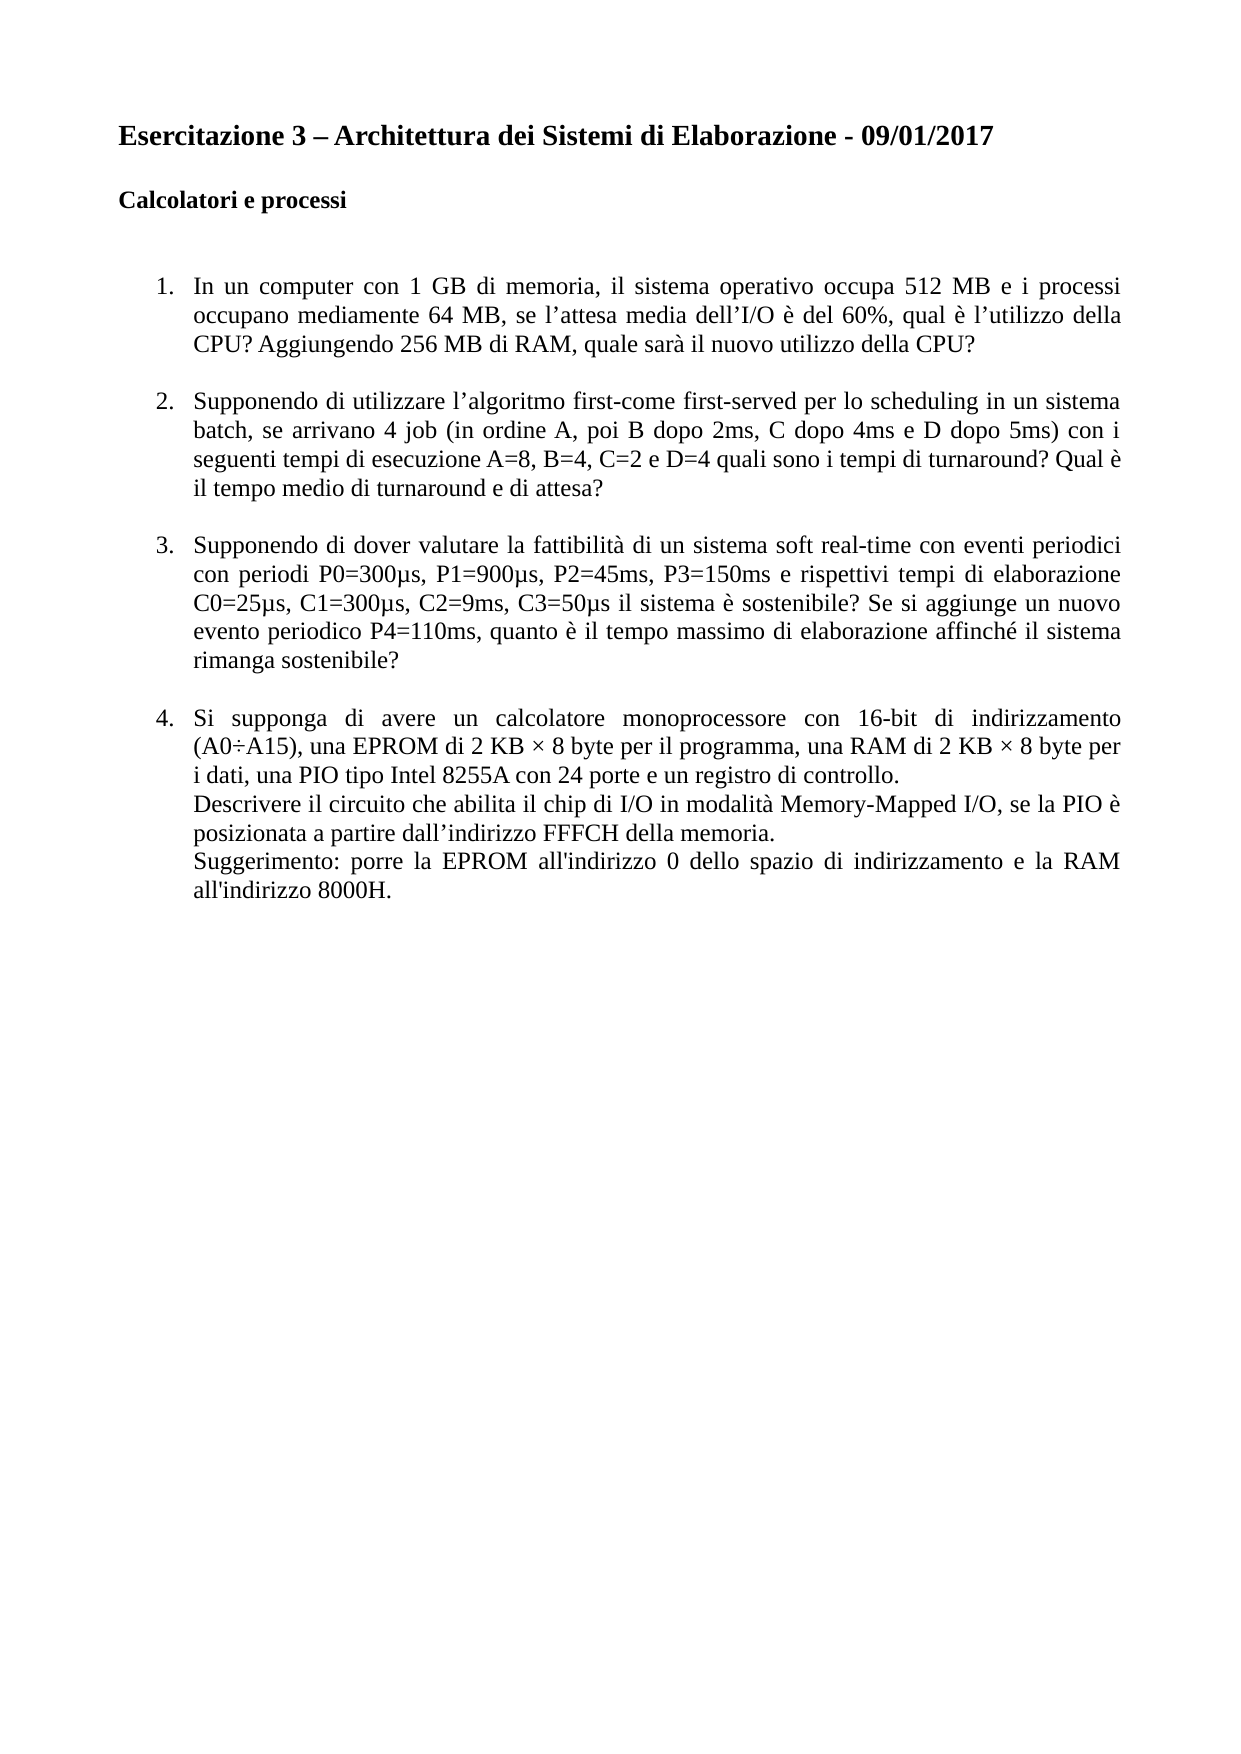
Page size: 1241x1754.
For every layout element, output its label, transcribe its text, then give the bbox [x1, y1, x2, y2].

list Descrivere il circuito che abilita il chip di I/O in modalità Memory-Mapped I/O, se la PIO è posizionata a partire dall’indirizzo FFFCH della memoria. [156, 789, 1122, 846]
text Calcolatori e processi [118, 185, 1122, 214]
text Esercitazione 3 – Architettura dei Sistemi di Elaborazione - 09/01/2017 [118, 118, 1122, 152]
list Supponendo di utilizzare l’algoritmo first-come first-served per lo scheduling in un sistema batch, se arrivano 4 job (in ordine A, poi B dopo 2ms, C dopo 4ms e D dopo 5ms) con i seguenti tempi di esecuzione A=8, B=4, C=2 e D=4 quali sono i tempi di turnaround? Qual è il tempo medio di turnaround e di attesa? [156, 386, 1122, 501]
list Si supponga di avere un calcolatore monoprocessore con 16-bit di indirizzamento (A0÷A15), una EPROM di 2 KB × 8 byte per il programma, una RAM di 2 KB × 8 byte per i dati, una PIO tipo Intel 8255A con 24 porte e un registro di controllo. [156, 703, 1122, 789]
list Suggerimento: porre la EPROM all'indirizzo 0 dello spazio di indirizzamento e la RAM all'indirizzo 8000H. [156, 846, 1122, 904]
list Supponendo di dover valutare la fattibilità di un sistema soft real-time con eventi periodici con periodi P0=300µs, P1=900µs, P2=45ms, P3=150ms e rispettivi tempi di elaborazione C0=25µs, C1=300µs, C2=9ms, C3=50µs il sistema è sostenibile? Se si aggiunge un nuovo evento periodico P4=110ms, quanto è il tempo massimo di elaborazione affinché il sistema rimanga sostenibile? [156, 530, 1122, 674]
list In un computer con 1 GB di memoria, il sistema operativo occupa 512 MB e i processi occupano mediamente 64 MB, se l’attesa media dell’I/O è del 60%, qual è l’utilizzo della CPU? Aggiungendo 256 MB di RAM, quale sarà il nuovo utilizzo della CPU? [156, 271, 1122, 358]
